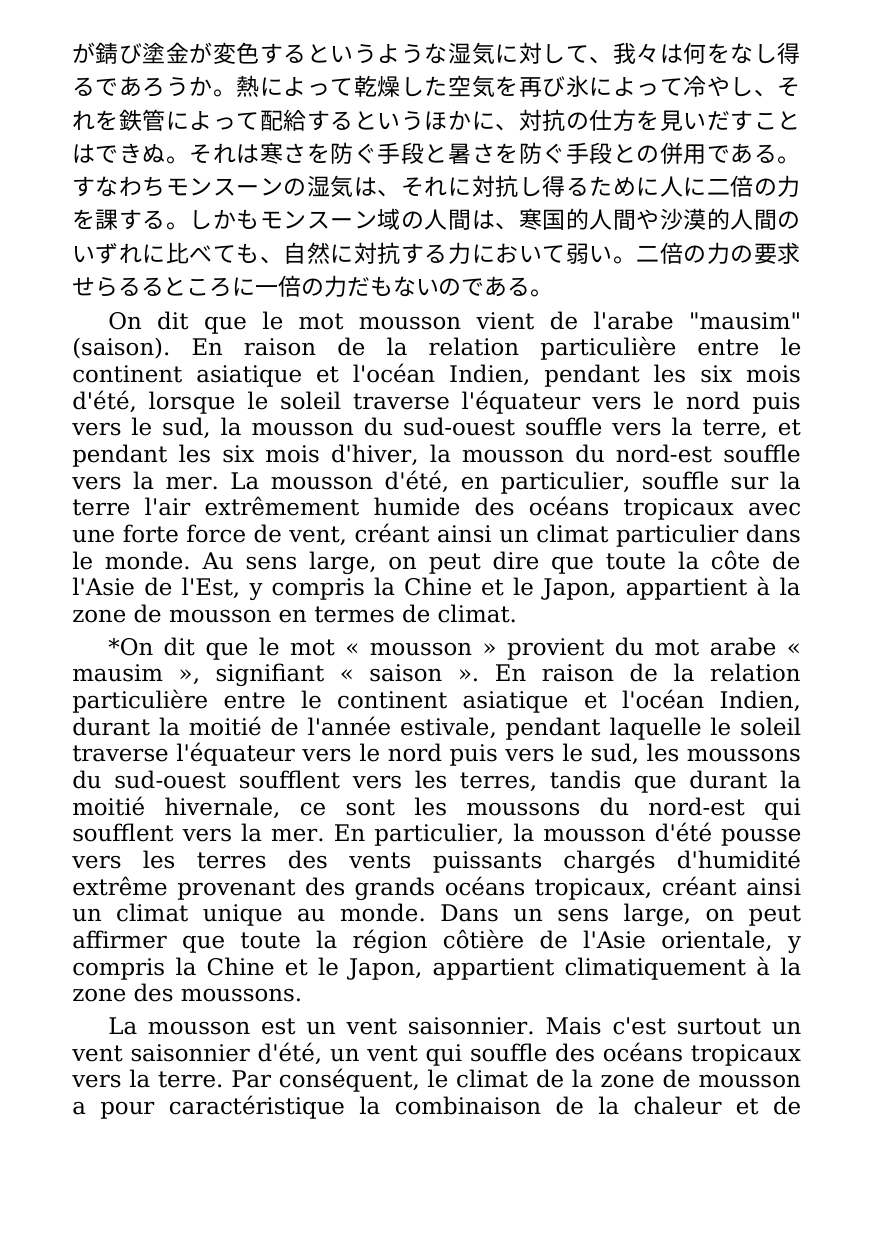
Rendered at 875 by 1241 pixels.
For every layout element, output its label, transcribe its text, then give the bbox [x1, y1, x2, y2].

text *On dit que le mot « mousson » provient du mot arabe « mausim », signifiant « saison ». En raison de la relation particulière entre le continent asiatique et l'océan Indien, durant la moitié de l'année estivale, pendant laquelle le soleil traverse l'équateur vers le nord puis vers le sud, les moussons du sud-ouest soufflent vers les terres, tandis que durant la moitié hivernale, ce sont les moussons du nord-est qui soufflent vers la mer. En particulier, la mousson d'été pousse vers les terres des vents puissants chargés d'humidité extrême provenant des grands océans tropicaux, créant ainsi un climat unique au monde. Dans un sens large, on peut affirmer que toute la région côtière de l'Asie orientale, y compris la Chine et le Japon, appartient climatiquement à la zone des moussons. [72, 634, 802, 1007]
text On dit que le mot mousson vient de l'arabe "mausim" (saison). En raison de la relation particulière entre le continent asiatique et l'océan Indien, pendant les six mois d'été, lorsque le soleil traverse l'équateur vers le nord puis vers le sud, la mousson du sud-ouest souffle vers la terre, et pendant les six mois d'hiver, la mousson du nord-est souffle vers la mer. La mousson d'été, en particulier, souffle sur la terre l'air extrêmement humide des océans tropicaux avec une forte force de vent, créant ainsi un climat particulier dans le monde. Au sens large, on peut dire que toute la côte de l'Asie de l'Est, y compris la Chine et le Japon, appartient à la zone de mousson en termes de climat. [72, 308, 802, 628]
text が錆び塗金が変色するというような湿気に対して、我々は何をなし得るであろうか。熱によって乾燥した空気を再び氷によって冷やし、それを鉄管によって配給するというほかに、対抗の仕方を見いだすことはできぬ。それは寒さを防ぐ手段と暑さを防ぐ手段との併用である。すなわちモンスーンの湿気は、それに対抗し得るために人に二倍の力を課する。しかもモンスーン域の人間は、寒国的人間や沙漠的人間のいずれに比べても、自然に対抗する力において弱い。二倍の力の要求せらるるところに一倍の力だもないのである。 [72, 36, 802, 302]
text La mousson est un vent saisonnier. Mais c'est surtout un vent saisonnier d'été, un vent qui souffle des océans tropicaux vers la terre. Par conséquent, le climat de la zone de mousson a pour caractéristique la combinaison de la chaleur et de [72, 1013, 802, 1120]
